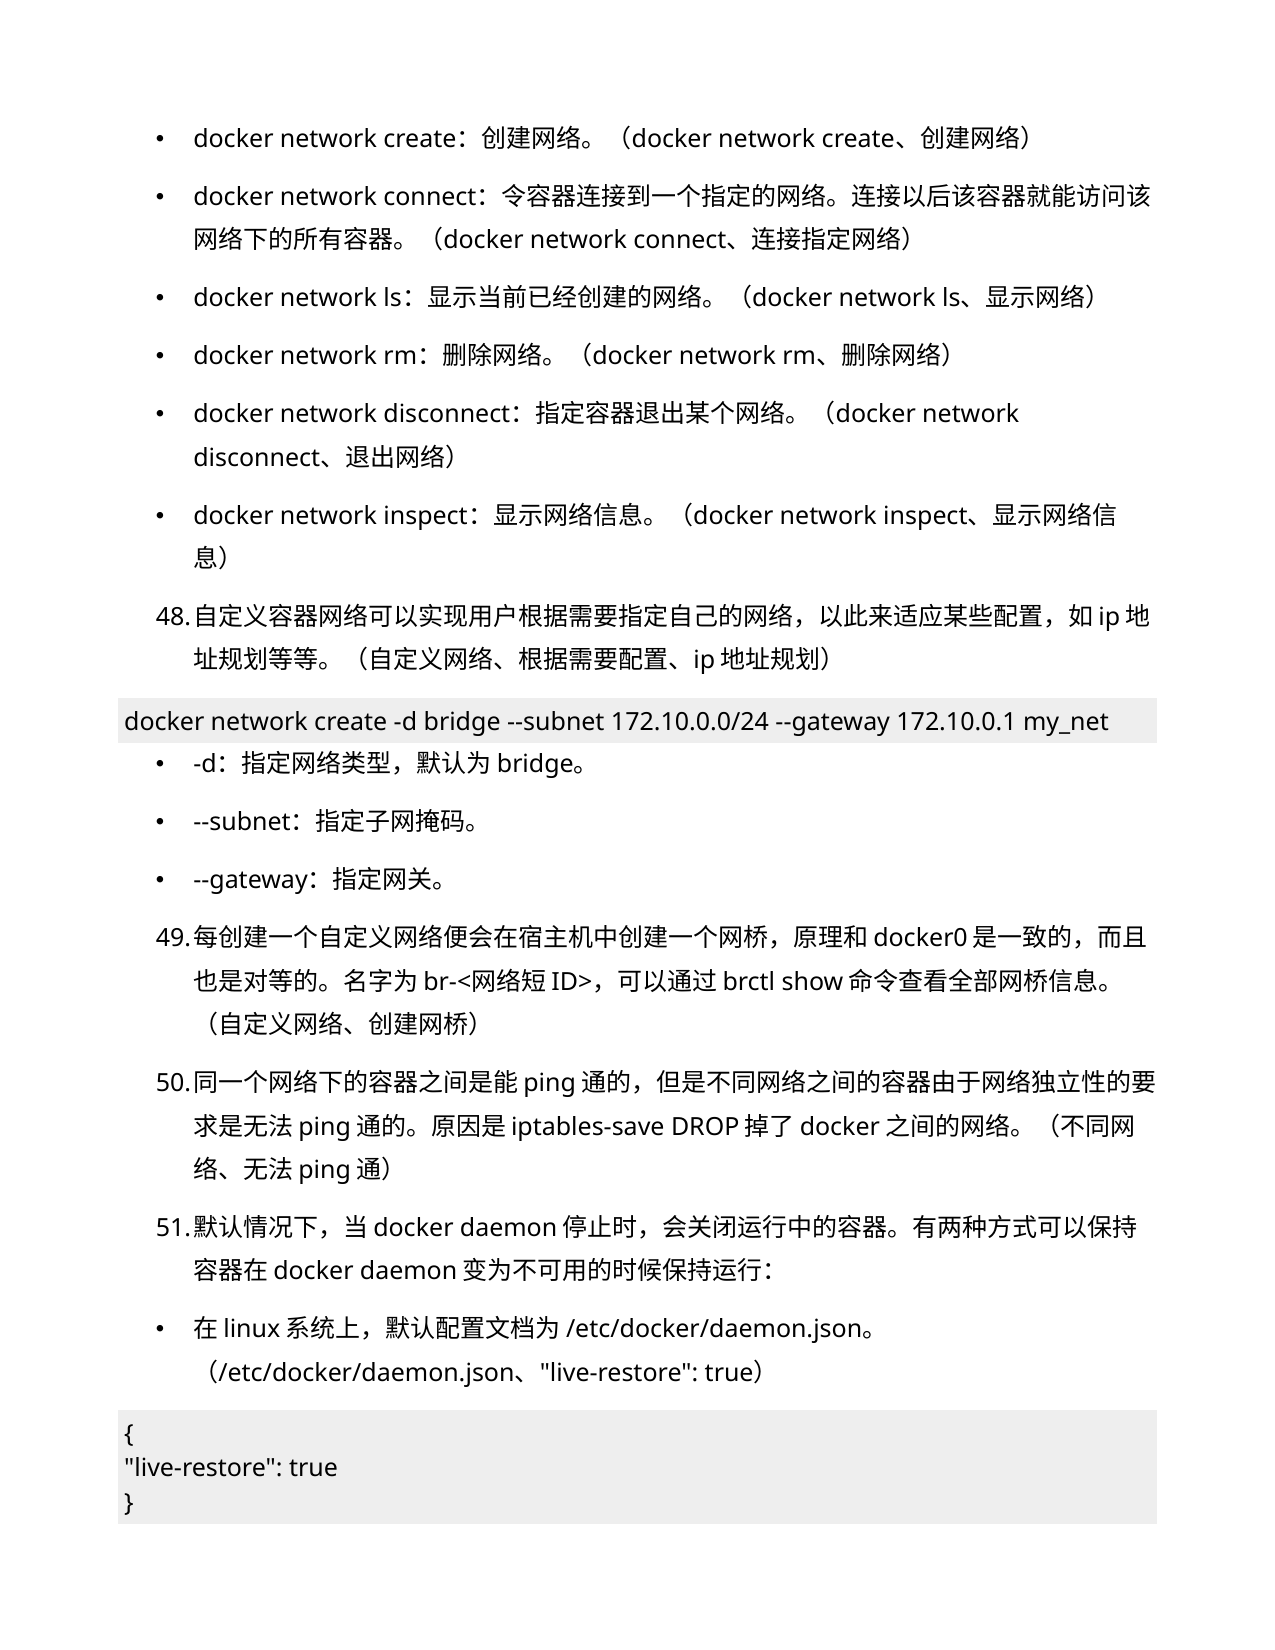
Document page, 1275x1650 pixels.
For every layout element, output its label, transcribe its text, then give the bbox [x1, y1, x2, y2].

list docker network ls：显示当前已经创建的网络。（docker network ls、显示网络） [156, 278, 1157, 314]
list 同一个网络下的容器之间是能ping通的，但是不同网络之间的容器由于网络独立性的要求是无法ping通的。原因是iptables-save DROP掉了docker之间的网络。（不同网络、无法ping通） [156, 1062, 1157, 1186]
list docker network create：创建网络。（docker network create、创建网络） [156, 118, 1157, 154]
list docker network disconnect：指定容器退出某个网络。（docker network disconnect、退出网络） [156, 394, 1157, 473]
list 默认情况下，当docker daemon停止时，会关闭运行中的容器。有两种方式可以保持容器在docker daemon变为不可用的时候保持运行： [156, 1207, 1157, 1287]
list 自定义容器网络可以实现用户根据需要指定自己的网络，以此来适应某些配置，如ip地址规划等等。（自定义网络、根据需要配置、ip地址规划） [156, 597, 1157, 676]
table_header { "live-restore": true } [118, 1410, 1157, 1524]
list docker network connect：令容器连接到一个指定的网络。连接以后该容器就能访问该网络下的所有容器。（docker network connect、连接指定网络） [156, 176, 1157, 256]
table_header docker network create -d bridge --subnet 172.10.0.0/24 --gateway 172.10.0.1 my_net [118, 698, 1157, 743]
list --gateway：指定网关。 [156, 859, 1157, 896]
list docker network rm：删除网络。（docker network rm、删除网络） [156, 336, 1157, 372]
list --subnet：指定子网掩码。 [156, 802, 1157, 838]
list docker network inspect：显示网络信息。（docker network inspect、显示网络信息） [156, 495, 1157, 575]
list -d：指定网络类型，默认为bridge。 [156, 743, 1157, 780]
list 每创建一个自定义网络便会在宿主机中创建一个网桥，原理和docker0是一致的，而且也是对等的。名字为br-<网络短ID>，可以通过brctl show命令查看全部网桥信息。（自定义网络、创建网桥） [156, 918, 1157, 1041]
list 在linux系统上，默认配置文档为 /etc/docker/daemon.json。（/etc/docker/daemon.json、"live-restore": true） [156, 1309, 1157, 1388]
